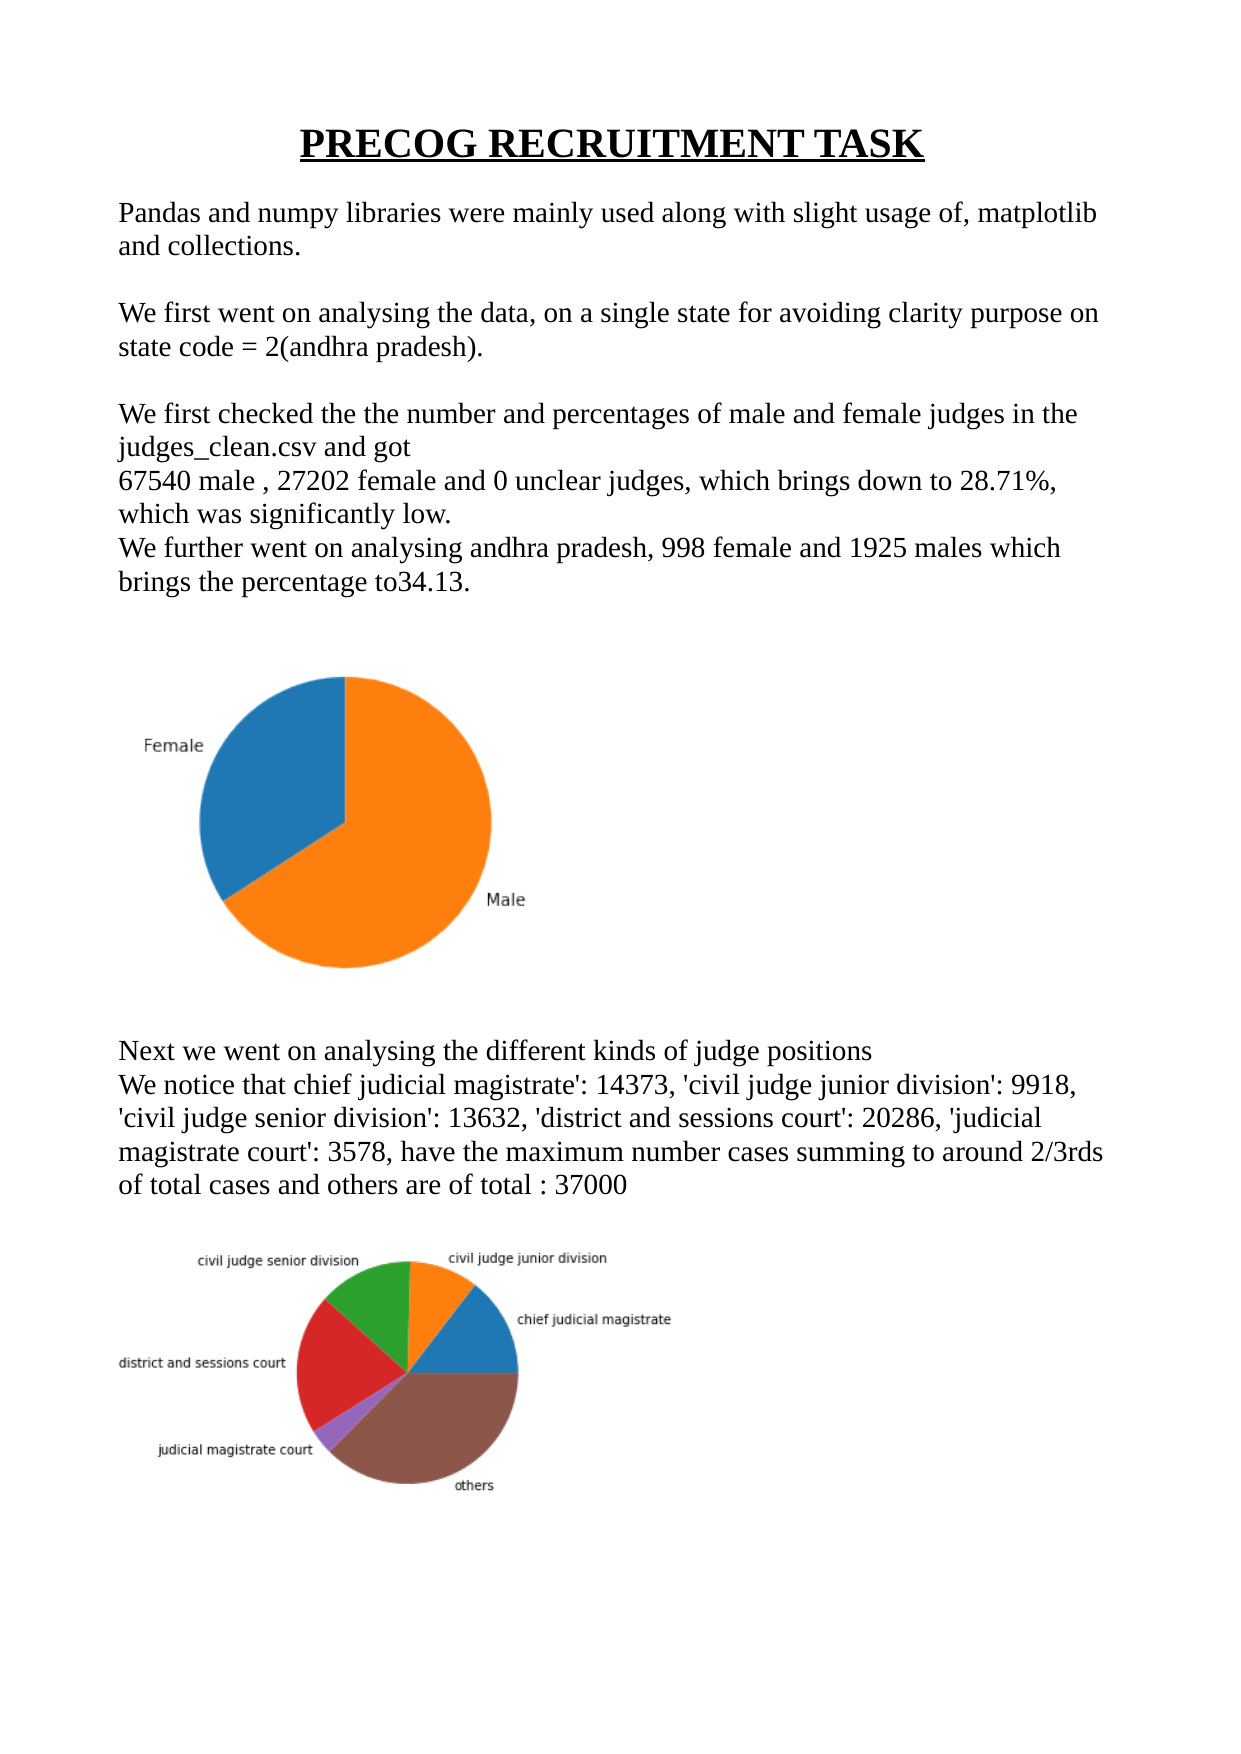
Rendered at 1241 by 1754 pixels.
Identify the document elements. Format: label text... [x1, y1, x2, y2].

text We notice that chief judicial magistrate': 14373, 'civil judge junior division': 9918, 'civil judge senior division': 13632, 'district and sessions court': 20286, 'judicial magistrate court': 3578, have the maximum number cases summing to around 2/3rds of total cases and others are of total : 37000 [118, 1067, 1122, 1201]
text Pandas and numpy libraries were mainly used along with slight usage of, matplotlib and collections. [118, 195, 1122, 262]
picture [110, 1226, 679, 1521]
text We first went on analysing the data, on a single state for avoiding clarity purpose on state code = 2(andhra pradesh). [118, 295, 1122, 362]
text PRECOG RECRUITMENT TASK [118, 118, 1122, 166]
picture [132, 630, 540, 1017]
text Next we went on analysing the different kinds of judge positions [118, 1033, 1122, 1067]
text We further went on analysing andhra pradesh, 998 female and 1925 males which brings the percentage to34.13. [118, 530, 1122, 597]
text 67540 male , 27202 female and 0 unclear judges, which brings down to 28.71%, which was significantly low. [118, 463, 1122, 530]
text We first checked the the number and percentages of male and female judges in the judges_clean.csv and got [118, 396, 1122, 463]
